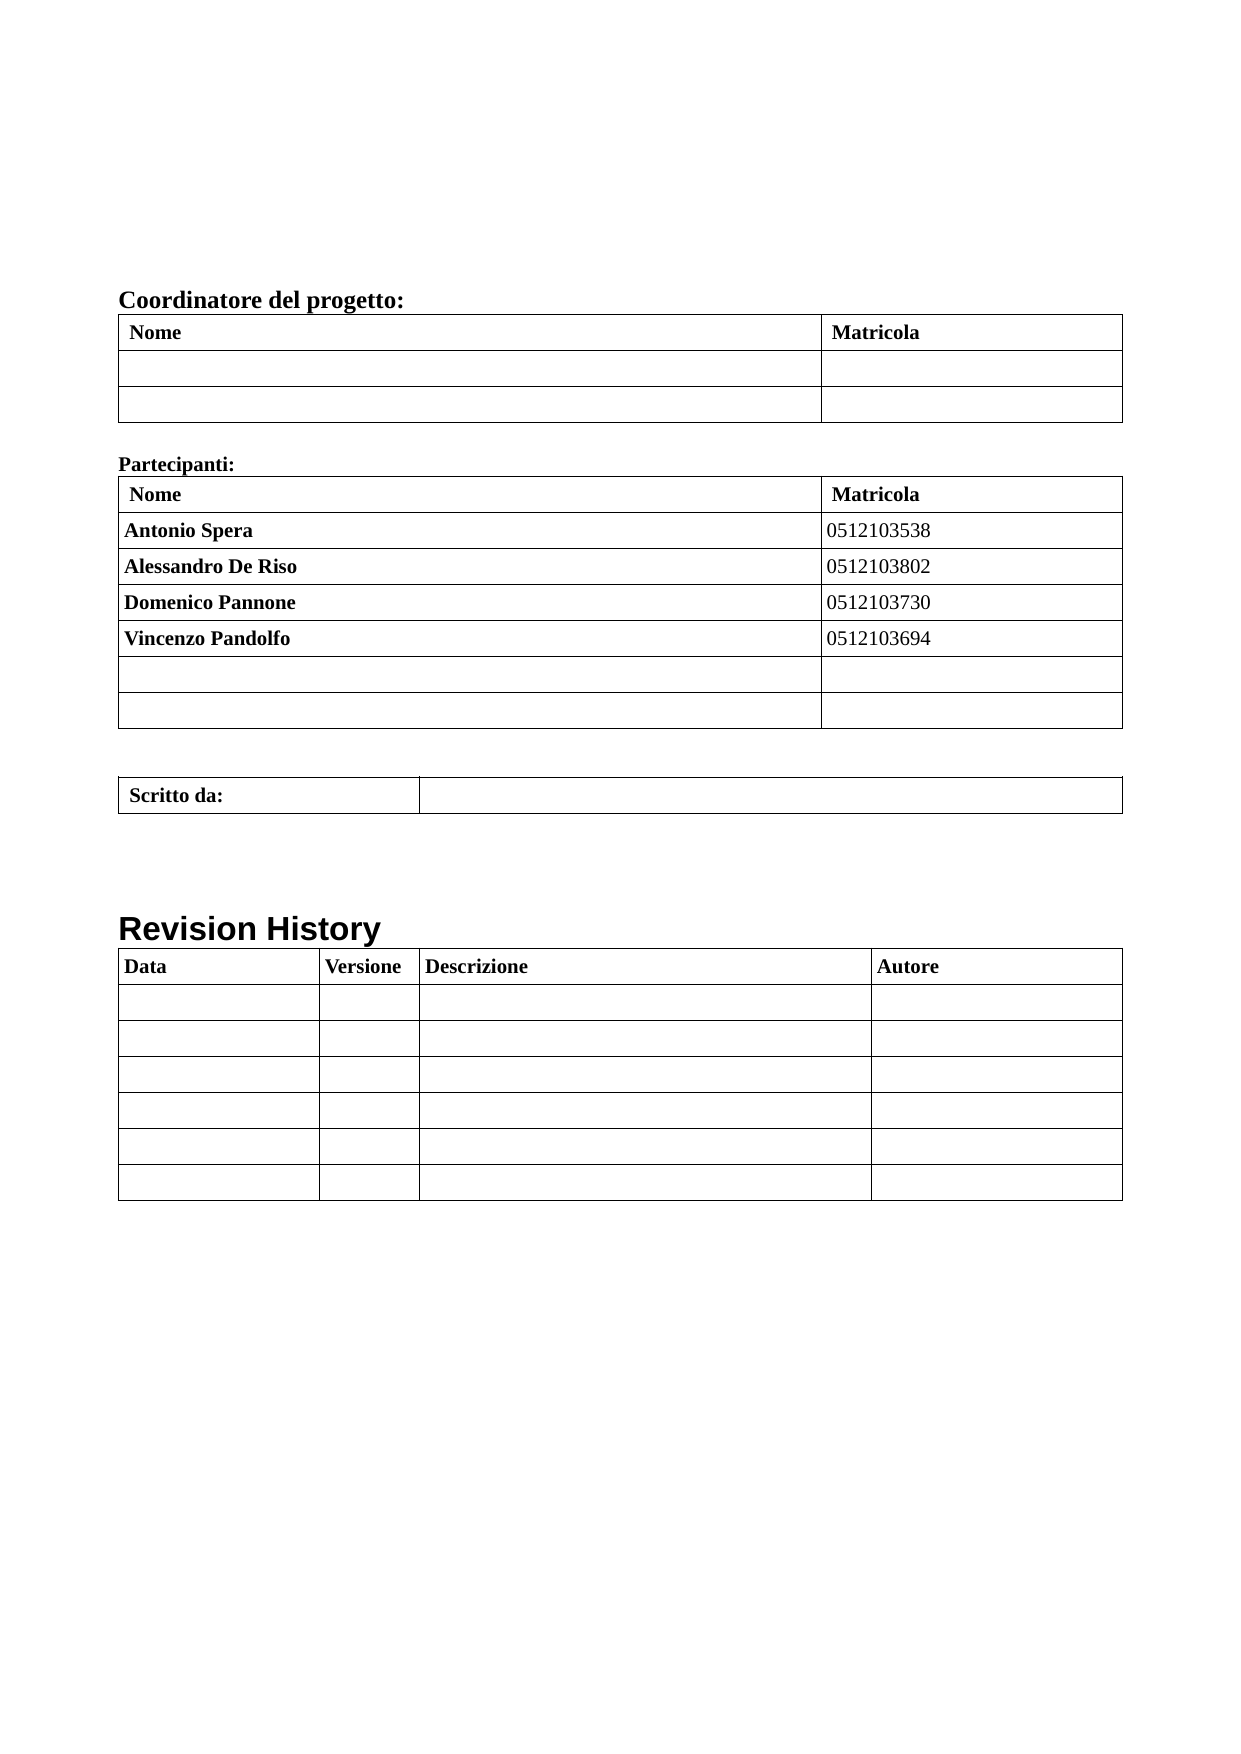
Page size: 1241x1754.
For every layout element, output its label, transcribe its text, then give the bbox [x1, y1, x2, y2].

table_cell [420, 1057, 871, 1092]
table_cell [420, 1021, 871, 1056]
table_cell [872, 1129, 1122, 1164]
table_header Nome [119, 315, 821, 350]
table_cell 0512103694 [822, 621, 1122, 656]
table_header Autore [872, 949, 1122, 984]
table_cell [119, 657, 821, 692]
table_cell [320, 985, 419, 1020]
table_cell [320, 1165, 419, 1200]
table_cell [822, 693, 1122, 728]
table_cell 0512103730 [822, 585, 1122, 620]
table_header Scritto da: [119, 778, 419, 812]
table_cell [119, 1057, 319, 1092]
table_cell Alessandro De Riso [119, 549, 821, 584]
table_cell [119, 985, 319, 1020]
text Partecipanti: [118, 451, 1122, 476]
table_cell 0512103802 [822, 549, 1122, 584]
table_cell [119, 387, 821, 422]
table_cell [119, 693, 821, 728]
table_cell [872, 985, 1122, 1020]
table_cell [872, 1165, 1122, 1200]
table_cell [119, 1093, 319, 1128]
table_cell [119, 1129, 319, 1164]
table_cell [119, 351, 821, 386]
table_cell Domenico Pannone [119, 585, 821, 620]
table_cell Vincenzo Pandolfo [119, 621, 821, 656]
table_cell [119, 1165, 319, 1200]
table_cell [320, 1093, 419, 1128]
table_cell 0512103538 [822, 513, 1122, 548]
table_cell [320, 1057, 419, 1092]
table_header Matricola [822, 477, 1122, 512]
table_cell [119, 1021, 319, 1056]
table_cell [872, 1093, 1122, 1128]
table_cell Antonio Spera [119, 513, 821, 548]
table_header Descrizione [420, 949, 871, 984]
table_cell [420, 1165, 871, 1200]
table_header Versione [320, 949, 419, 984]
text Coordinatore del progetto: [118, 285, 1122, 314]
table_header Matricola [822, 315, 1122, 350]
table_header Nome [119, 477, 821, 512]
table_header Data [119, 949, 319, 984]
text Revision History [118, 909, 1122, 948]
table_header [420, 778, 1122, 812]
table_cell [320, 1129, 419, 1164]
table_cell [420, 1093, 871, 1128]
table_cell [822, 657, 1122, 692]
table_cell [822, 387, 1122, 422]
table_cell [872, 1057, 1122, 1092]
table_cell [872, 1021, 1122, 1056]
table_cell [822, 351, 1122, 386]
table_cell [420, 1129, 871, 1164]
table_cell [420, 985, 871, 1020]
table_cell [320, 1021, 419, 1056]
